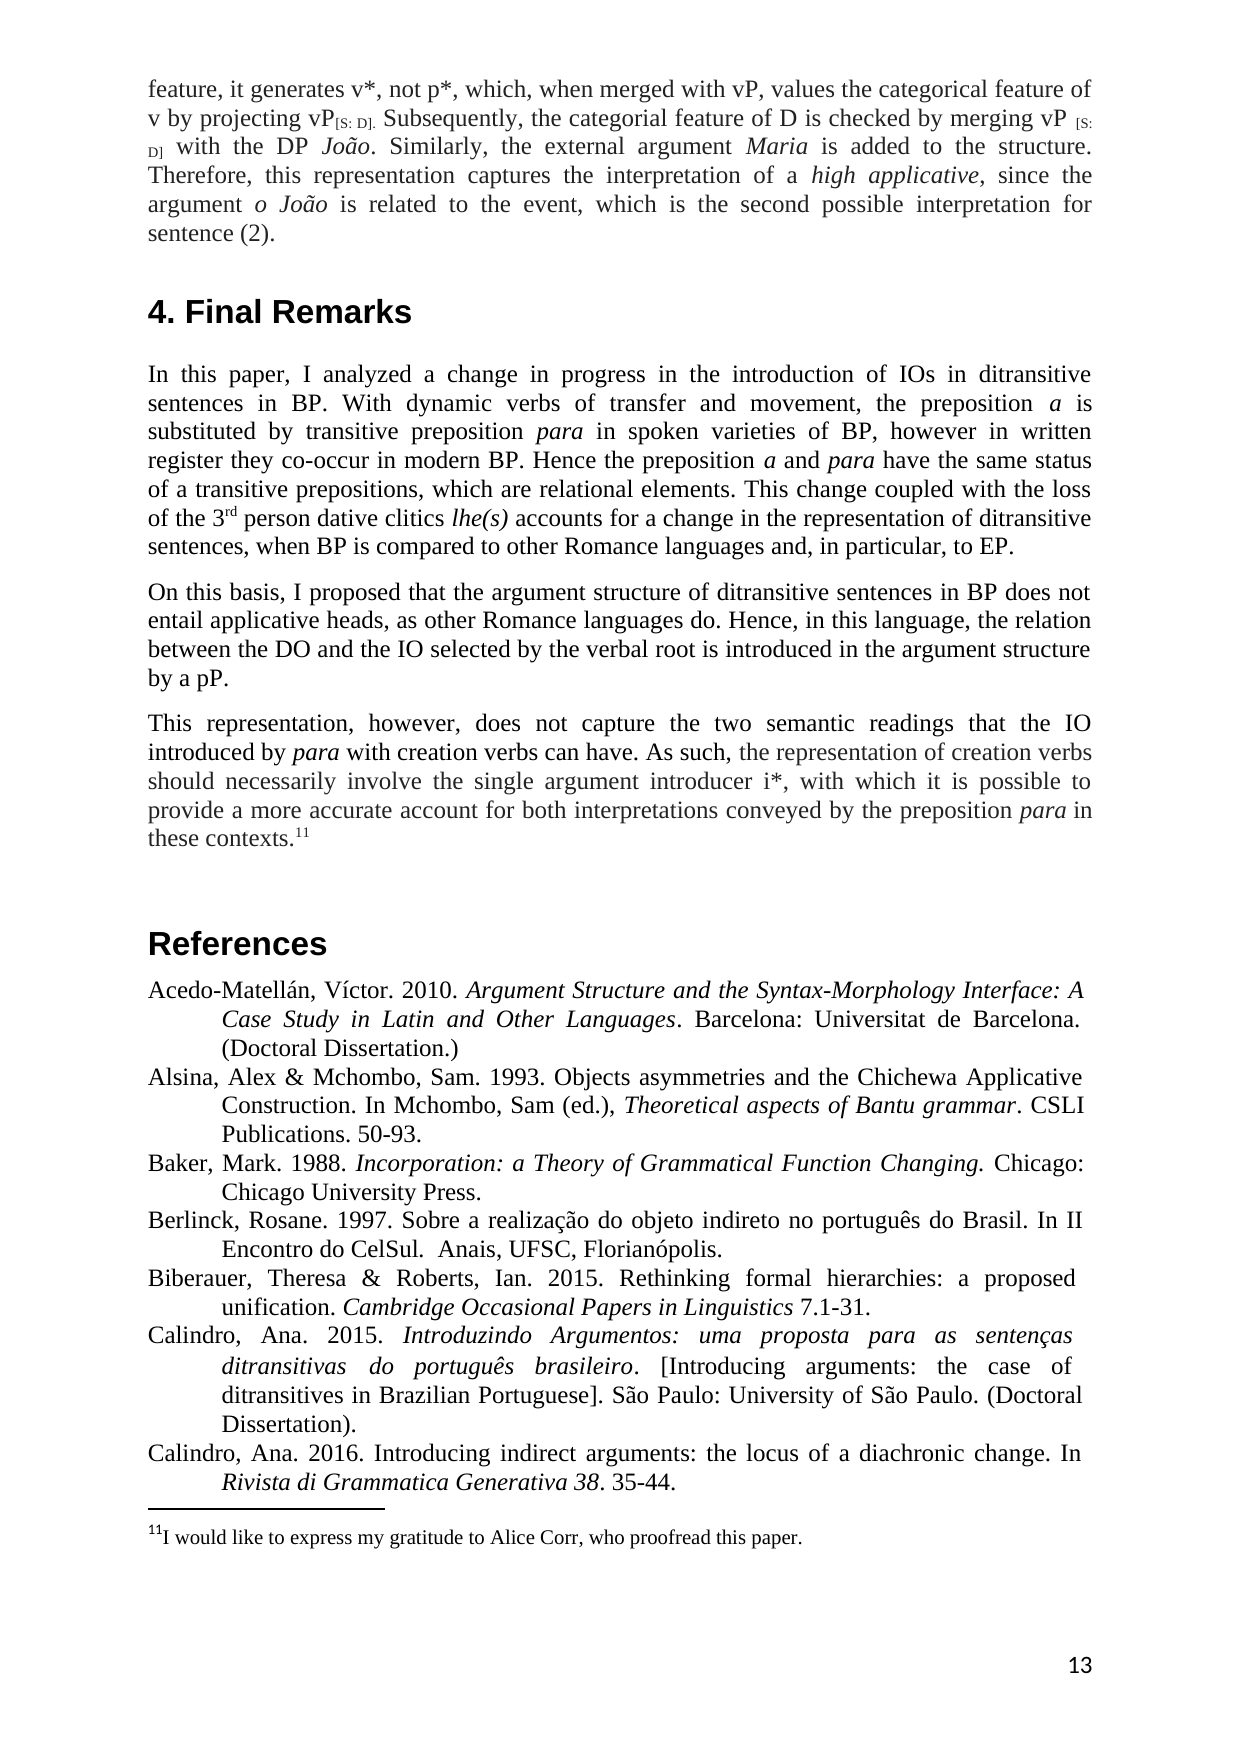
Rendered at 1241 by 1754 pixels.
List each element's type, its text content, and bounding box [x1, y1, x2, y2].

text In this paper, I analyzed a change in progress in the introduction of IOs in ditransitive sentences in BP. With dynamic verbs of transfer and movement, the preposition a is substituted by transitive preposition para in spoken varieties of BP, however in written register they co-occur in modern BP. Hence the preposition a and para have the same status of a transitive prepositions, which are relational elements. This change coupled with the loss of the 3rd person dative clitics lhe(s) accounts for a change in the representation of ditransitive sentences, when BP is compared to other Romance languages and, in particular, to EP. [148, 359, 1092, 560]
text Calindro, Ana. 2015. Introduzindo Argumentos: uma proposta para as sentenças ditransitivas do português brasileiro. [Introducing arguments: the case of ditransitives in Brazilian Portuguese]. São Paulo: University of São Paulo. (Doctoral Dissertation). [148, 1320, 1092, 1438]
text Calindro, Ana. 2016. Introducing indirect arguments: the locus of a diachronic change. In Rivista di Grammatica Generativa 38. 35-44. [148, 1438, 1092, 1495]
text This representation, however, does not capture the two semantic readings that the IO introduced by para with creation verbs can have. As such, the representation of creation verbs should necessarily involve the single argument introducer i*, with which it is possible to provide a more accurate account for both interpretations conveyed by the preposition para in these contexts. [148, 708, 1092, 852]
text References [148, 924, 1092, 963]
text feature, it generates v*, not p*, which, when merged with vP, values the categorical feature of v by projecting vP[S: D]. Subsequently, the categorial feature of D is checked by merging vP [S: D] with the DP João. Similarly, the external argument Maria is added to the structure. Therefore, this representation captures the interpretation of a high applicative, since the argument o João is related to the event, which is the second possible interpretation for sentence (2). [148, 74, 1092, 246]
text Alsina, Alex & Mchombo, Sam. 1993. Objects asymmetries and the Chichewa Applicative Construction. In Mchombo, Sam (ed.), Theoretical aspects of Bantu grammar. CSLI Publications. 50-93. [148, 1062, 1092, 1148]
text 4. Final Remarks [148, 292, 1092, 330]
text I would like to express my gratitude to Alice Corr, who proofread this paper. [148, 1515, 1092, 1551]
text Berlinck, Rosane. 1997. Sobre a realização do objeto indireto no português do Brasil. In II Encontro do CelSul. Anais, UFSC, Florianópolis. [148, 1205, 1092, 1263]
text Biberauer, Theresa & Roberts, Ian. 2015. Rethinking formal hierarchies: a proposed unification. Cambridge Occasional Papers in Linguistics 7.1-31. [148, 1263, 1092, 1320]
text Baker, Mark. 1988. Incorporation: a Theory of Grammatical Function Changing. Chicago: Chicago University Press. [148, 1148, 1092, 1205]
text On this basis, I proposed that the argument structure of ditransitive sentences in BP does not entail applicative heads, as other Romance languages do. Hence, in this language, the relation between the DO and the IO selected by the verbal root is introduced in the argument structure by a pP. [148, 577, 1092, 692]
text Acedo-Matellán, Víctor. 2010. Argument Structure and the Syntax-Morphology Interface: A Case Study in Latin and Other Languages. Barcelona: Universitat de Barcelona. (Doctoral Dissertation.) [148, 975, 1092, 1062]
